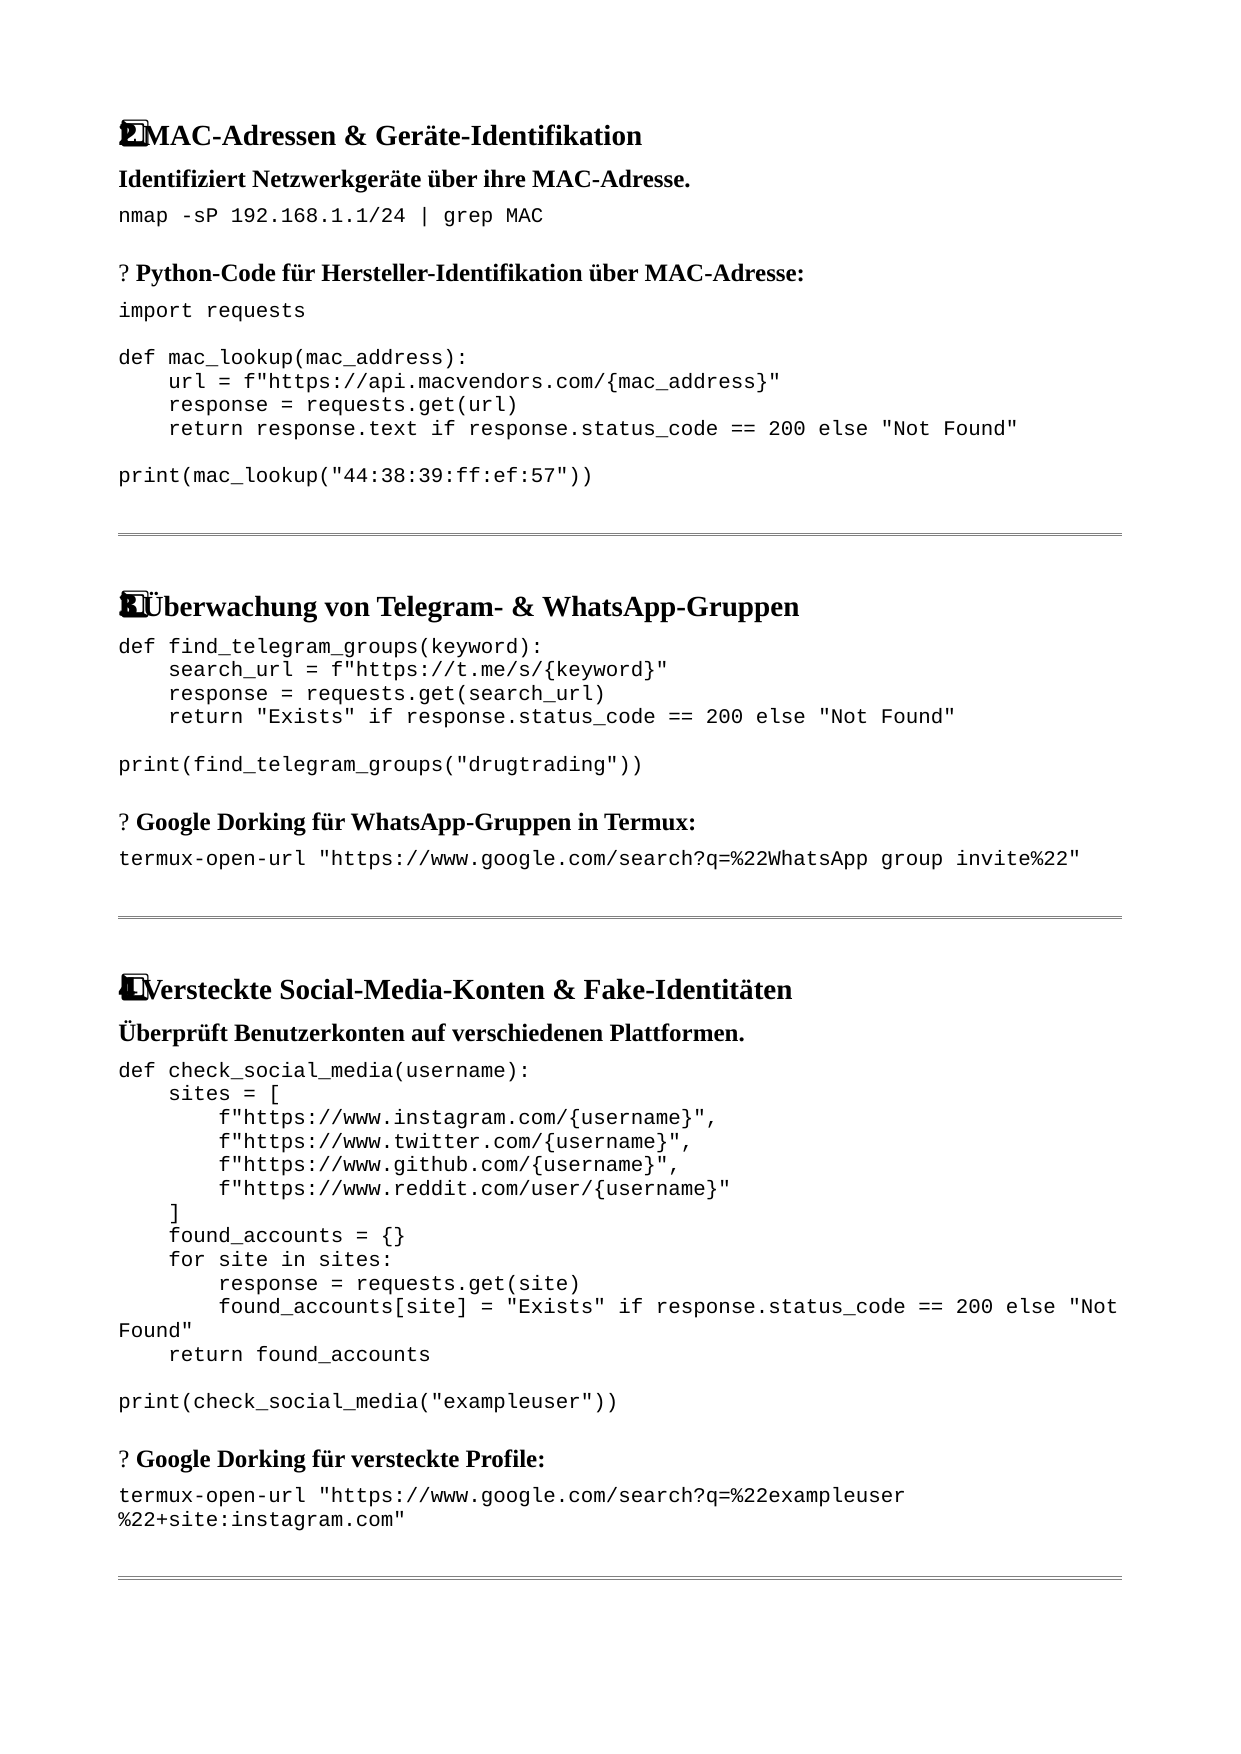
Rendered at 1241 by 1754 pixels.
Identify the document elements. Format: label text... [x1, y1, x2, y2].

subtitle 4️⃣ Versteckte Social-Media-Konten & Fake-Identitäten [118, 972, 1122, 1006]
text found_accounts[site] = "Exists" if response.status_code == 200 else "Not Found" [118, 1296, 1122, 1343]
text search_url = f"https://t.me/s/{keyword}" [118, 659, 1122, 683]
text print(check_social_media("exampleuser")) [118, 1391, 1122, 1414]
text ] [118, 1202, 1122, 1225]
text found_accounts = {} [118, 1225, 1122, 1249]
subtitle 2️⃣ MAC-Adressen & Geräte-Identifikation [118, 118, 1122, 152]
text response = requests.get(url) [118, 394, 1122, 418]
text sites = [ [118, 1083, 1122, 1107]
text return response.text if response.status_code == 200 else "Not Found" [118, 418, 1122, 442]
text print(find_telegram_groups("drugtrading")) [118, 754, 1122, 777]
text ? Google Dorking für versteckte Profile: [118, 1444, 1122, 1473]
text url = f"https://api.macvendors.com/{mac_address}" [118, 371, 1122, 394]
text for site in sites: [118, 1249, 1122, 1273]
text termux-open-url "https://www.google.com/search?q=%22WhatsApp group invite%22" [118, 848, 1122, 872]
text response = requests.get(site) [118, 1273, 1122, 1296]
text def check_social_media(username): [118, 1060, 1122, 1083]
text Identifiziert Netzwerkgeräte über ihre MAC-Adresse. [118, 164, 1122, 193]
text f"https://www.reddit.com/user/{username}" [118, 1178, 1122, 1202]
text return found_accounts [118, 1343, 1122, 1367]
text ? Python-Code für Hersteller-Identifikation über MAC-Adresse: [118, 258, 1122, 287]
text response = requests.get(search_url) [118, 683, 1122, 707]
text f"https://www.instagram.com/{username}", [118, 1107, 1122, 1131]
text def find_telegram_groups(keyword): [118, 636, 1122, 659]
text f"https://www.github.com/{username}", [118, 1154, 1122, 1178]
subtitle 3️⃣ Überwachung von Telegram- & WhatsApp-Gruppen [118, 589, 1122, 623]
text import requests [118, 300, 1122, 323]
text f"https://www.twitter.com/{username}", [118, 1131, 1122, 1154]
text def mac_lookup(mac_address): [118, 347, 1122, 371]
text termux-open-url "https://www.google.com/search?q=%22exampleuser%22+site:instagram.com" [118, 1485, 1122, 1532]
text nmap -sP 192.168.1.1/24 | grep MAC [118, 205, 1122, 229]
text return "Exists" if response.status_code == 200 else "Not Found" [118, 707, 1122, 730]
text Überprüft Benutzerkonten auf verschiedenen Plattformen. [118, 1018, 1122, 1047]
text ? Google Dorking für WhatsApp-Gruppen in Termux: [118, 807, 1122, 836]
text print(mac_lookup("44:38:39:ff:ef:57")) [118, 465, 1122, 489]
